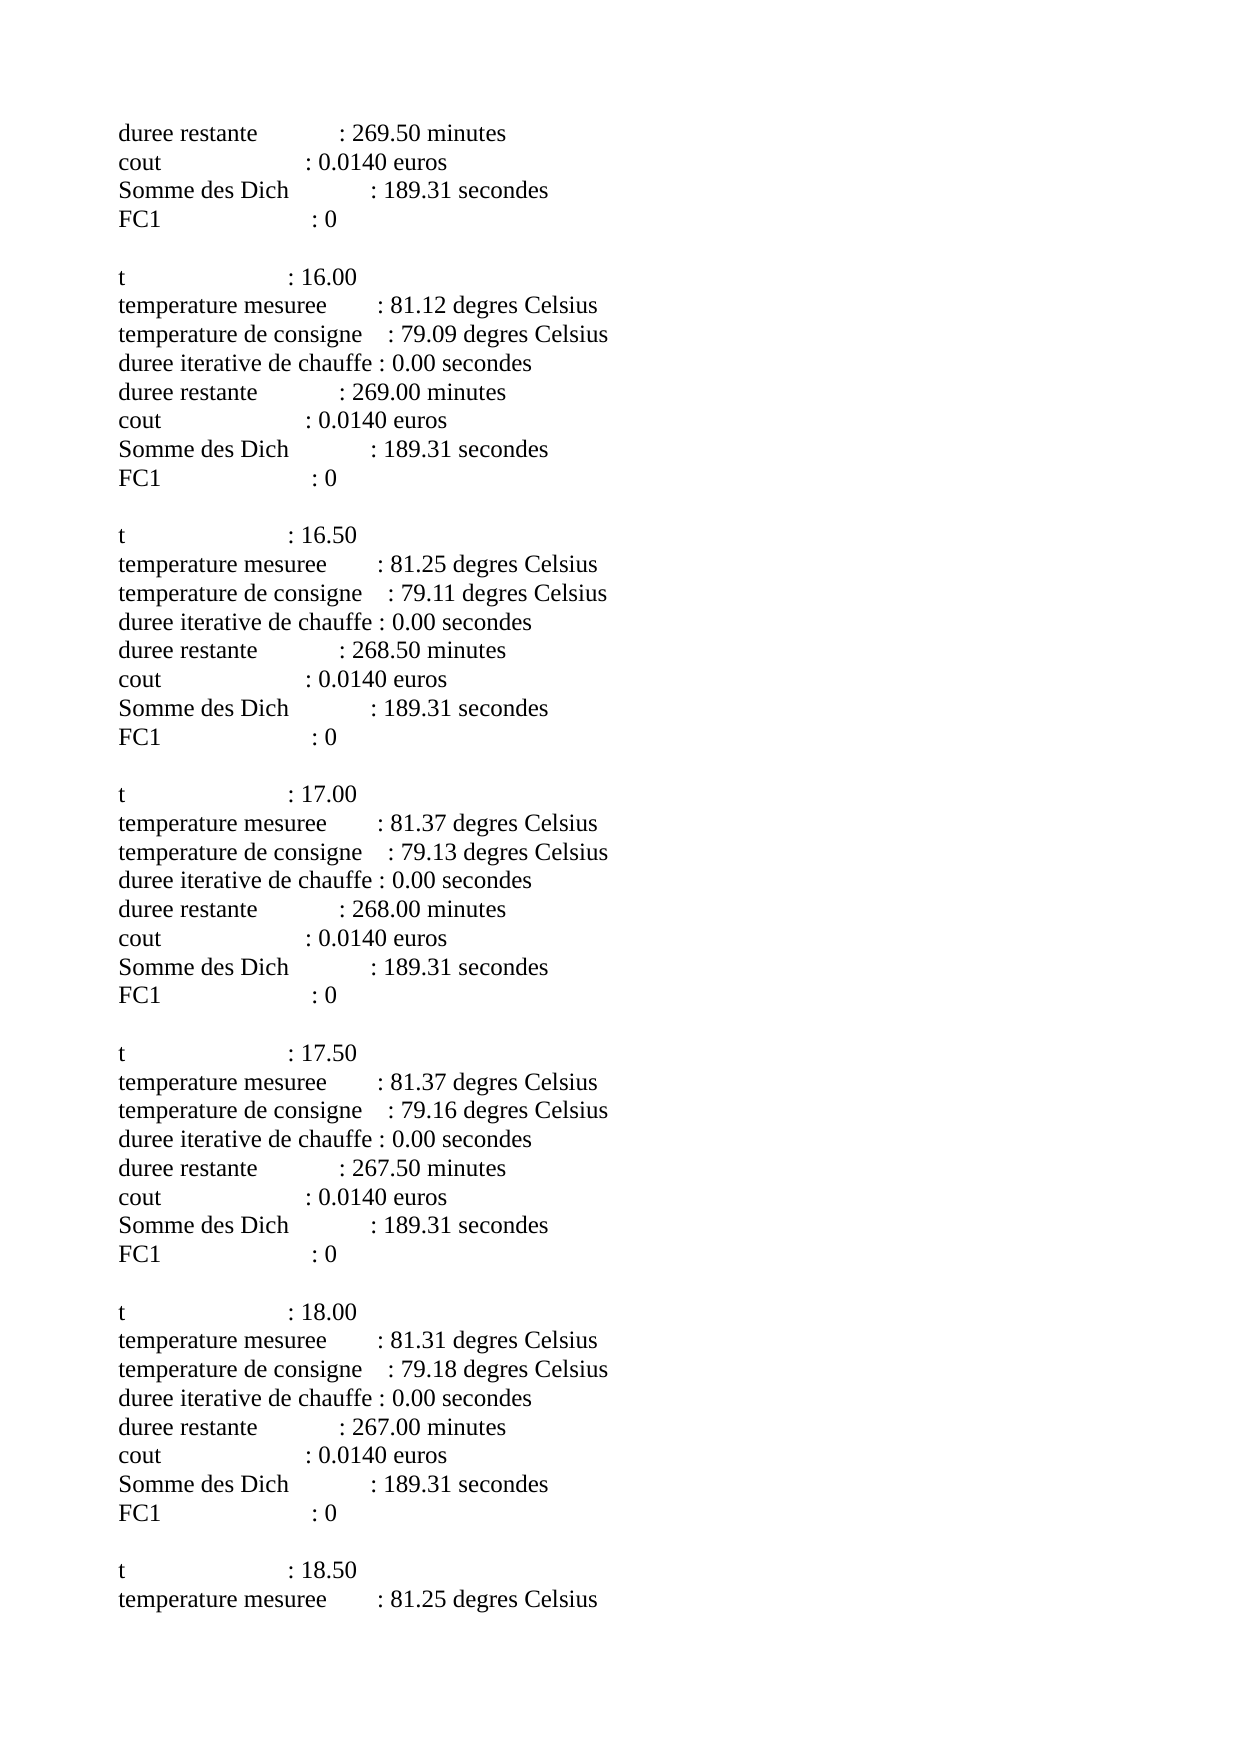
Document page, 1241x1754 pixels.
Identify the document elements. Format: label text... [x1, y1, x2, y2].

text t : 16.50 [118, 521, 1122, 549]
text temperature de consigne : 79.13 degres Celsius [118, 837, 1122, 866]
text cout : 0.0140 euros [118, 923, 1122, 952]
text cout : 0.0140 euros [118, 1441, 1122, 1469]
text temperature mesuree : 81.25 degres Celsius [118, 549, 1122, 578]
text FC1 : 0 [118, 1239, 1122, 1268]
text temperature mesuree : 81.31 degres Celsius [118, 1326, 1122, 1354]
text FC1 : 0 [118, 463, 1122, 492]
text temperature de consigne : 79.09 degres Celsius [118, 319, 1122, 348]
text duree restante : 268.00 minutes [118, 894, 1122, 923]
text temperature mesuree : 81.25 degres Celsius [118, 1584, 1122, 1613]
text duree iterative de chauffe : 0.00 secondes [118, 348, 1122, 377]
text Somme des Dich : 189.31 secondes [118, 693, 1122, 722]
text cout : 0.0140 euros [118, 664, 1122, 693]
text temperature de consigne : 79.16 degres Celsius [118, 1096, 1122, 1124]
text t : 16.00 [118, 262, 1122, 291]
text t : 17.00 [118, 779, 1122, 808]
text duree restante : 268.50 minutes [118, 636, 1122, 664]
text FC1 : 0 [118, 1498, 1122, 1527]
text duree restante : 267.00 minutes [118, 1412, 1122, 1441]
text temperature mesuree : 81.12 degres Celsius [118, 291, 1122, 319]
text FC1 : 0 [118, 722, 1122, 751]
text duree restante : 269.50 minutes [118, 118, 1122, 147]
text t : 17.50 [118, 1038, 1122, 1067]
text duree iterative de chauffe : 0.00 secondes [118, 1383, 1122, 1412]
text Somme des Dich : 189.31 secondes [118, 434, 1122, 463]
text temperature de consigne : 79.11 degres Celsius [118, 578, 1122, 607]
text FC1 : 0 [118, 981, 1122, 1009]
text duree iterative de chauffe : 0.00 secondes [118, 866, 1122, 894]
text duree iterative de chauffe : 0.00 secondes [118, 1124, 1122, 1153]
text t : 18.50 [118, 1556, 1122, 1584]
text Somme des Dich : 189.31 secondes [118, 1469, 1122, 1498]
text duree iterative de chauffe : 0.00 secondes [118, 607, 1122, 636]
text duree restante : 269.00 minutes [118, 377, 1122, 406]
text temperature mesuree : 81.37 degres Celsius [118, 1067, 1122, 1096]
text cout : 0.0140 euros [118, 406, 1122, 434]
text t : 18.00 [118, 1297, 1122, 1326]
text Somme des Dich : 189.31 secondes [118, 176, 1122, 204]
text cout : 0.0140 euros [118, 1182, 1122, 1211]
text Somme des Dich : 189.31 secondes [118, 952, 1122, 981]
text temperature de consigne : 79.18 degres Celsius [118, 1354, 1122, 1383]
text duree restante : 267.50 minutes [118, 1153, 1122, 1182]
text cout : 0.0140 euros [118, 147, 1122, 176]
text FC1 : 0 [118, 204, 1122, 233]
text temperature mesuree : 81.37 degres Celsius [118, 808, 1122, 837]
text Somme des Dich : 189.31 secondes [118, 1211, 1122, 1239]
